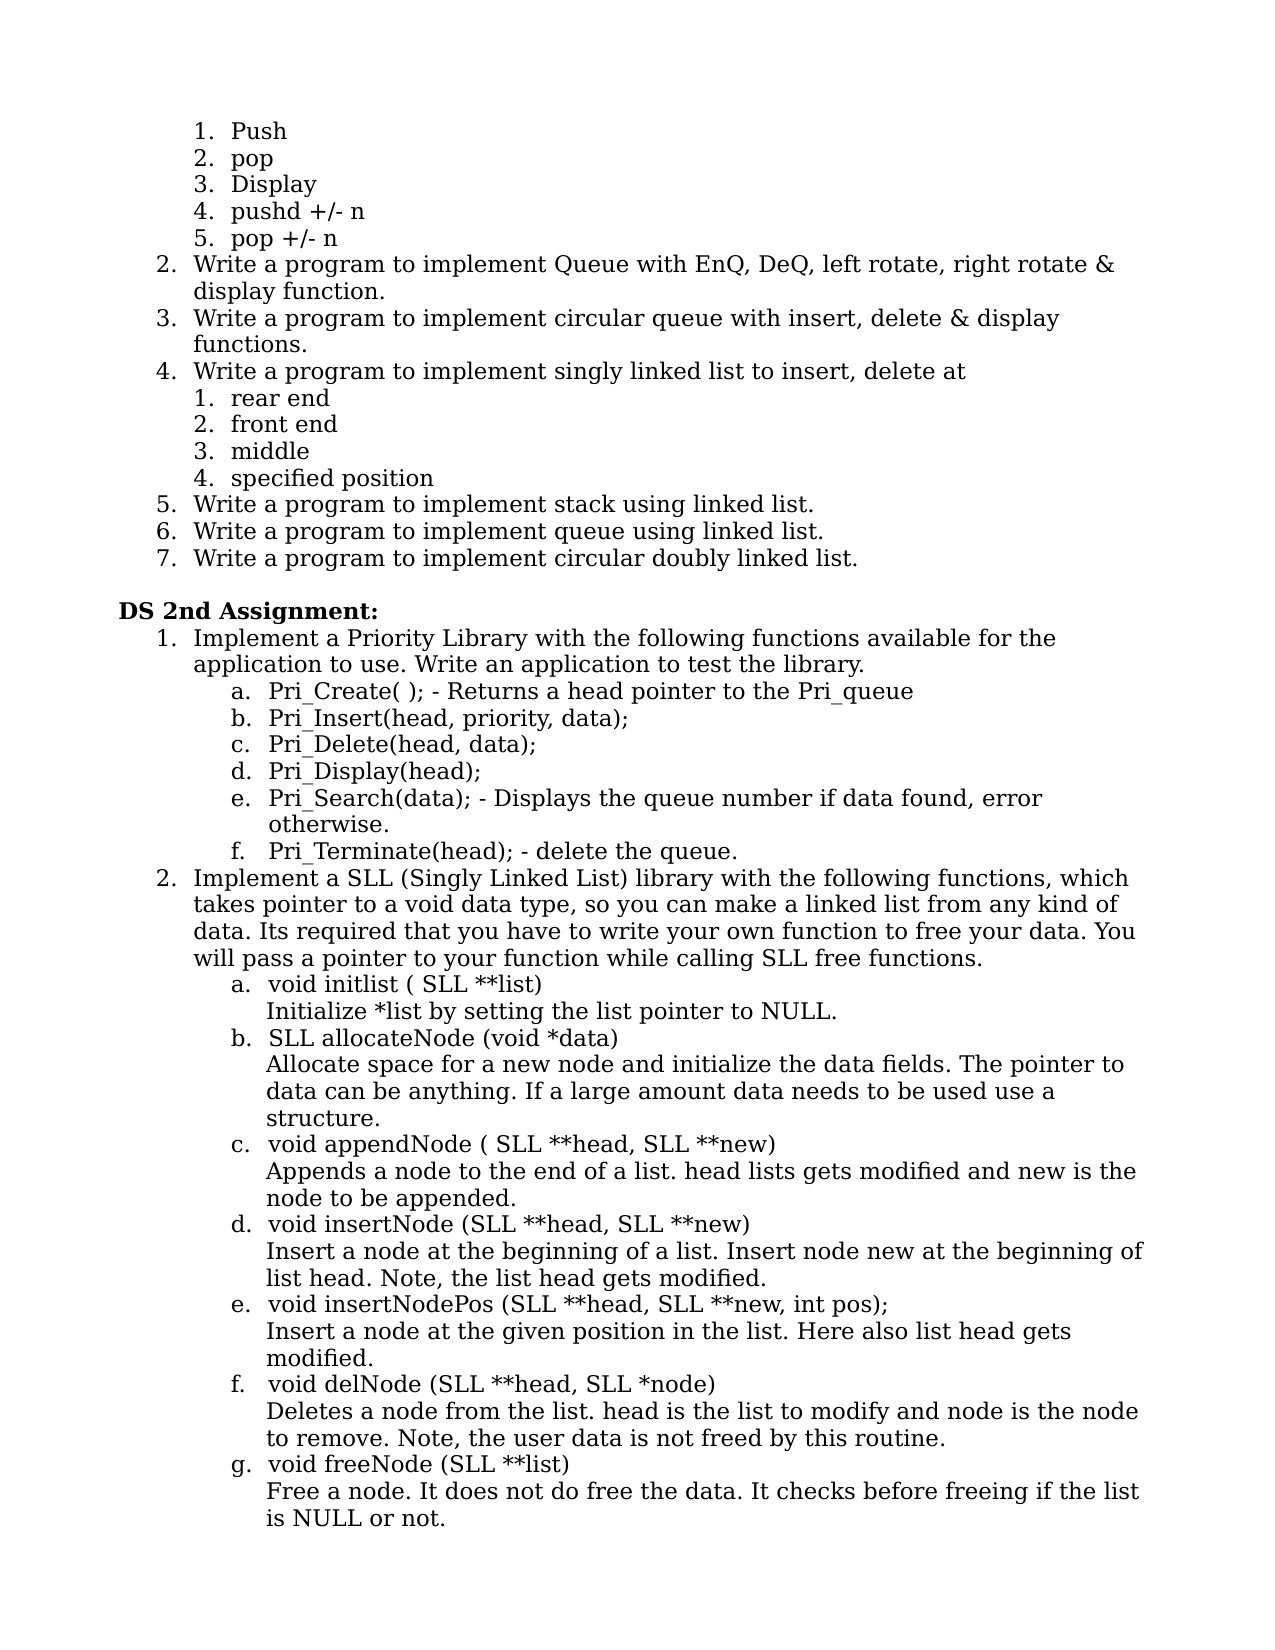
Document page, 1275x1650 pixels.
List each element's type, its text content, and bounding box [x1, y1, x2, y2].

list Implement a SLL (Singly Linked List) library with the following functions, which takes pointer to a void data type, so you can make a linked list from any kind of data. Its required that you have to write your own function to free your data. You will pass a pointer to your function while calling SLL free functions. [156, 865, 1157, 972]
list Write a program to implement queue using linked list. [156, 518, 1157, 545]
list Pri_Search(data); - Displays the queue number if data found, error otherwise. [231, 785, 1157, 838]
list front end [193, 411, 1157, 438]
text Initialize *list by setting the list pointer to NULL. [118, 998, 1157, 1025]
list Pri_Terminate(head); - delete the queue. [231, 838, 1157, 865]
list void insertNodePos (SLL **head, SLL **new, int pos); [231, 1292, 1157, 1318]
text Deletes a node from the list. head is the list to modify and node is the node to remove. Note, the user data is not freed by this routine. [118, 1398, 1157, 1452]
list SLL allocateNode (void *data) [231, 1025, 1157, 1052]
list void freeNode (SLL **list) [231, 1452, 1157, 1478]
list middle [193, 438, 1157, 465]
list void initlist ( SLL **list) [231, 972, 1157, 998]
list specified position [193, 465, 1157, 491]
list void appendNode ( SLL **head, SLL **new) [231, 1132, 1157, 1158]
list Implement a Priority Library with the following functions available for the application to use. Write an application to test the library. [156, 625, 1157, 678]
list pop [193, 145, 1157, 171]
list Pri_Delete(head, data); [231, 732, 1157, 758]
list Pri_Display(head); [231, 758, 1157, 785]
list Write a program to implement Queue with EnQ, DeQ, left rotate, right rotate & display function. [156, 251, 1157, 305]
text DS 2nd Assignment: [118, 598, 1157, 625]
text Insert a node at the given position in the list. Here also list head gets modified. [118, 1318, 1157, 1372]
text Free a node. It does not do free the data. It checks before freeing if the list is NULL or not. [118, 1478, 1157, 1532]
list Pri_Create( ); - Returns a head pointer to the Pri_queue [231, 678, 1157, 705]
list Write a program to implement stack using linked list. [156, 491, 1157, 518]
list void delNode (SLL **head, SLL *node) [231, 1372, 1157, 1398]
list Write a program to implement circular doubly linked list. [156, 545, 1157, 571]
text Allocate space for a new node and initialize the data fields. The pointer to data can be anything. If a large amount data needs to be used use a structure. [118, 1052, 1157, 1132]
list Pri_Insert(head, priority, data); [231, 705, 1157, 732]
list void insertNode (SLL **head, SLL **new) [231, 1212, 1157, 1238]
list Write a program to implement circular queue with insert, delete & display functions. [156, 305, 1157, 358]
list Write a program to implement singly linked list to insert, delete at [156, 358, 1157, 385]
list rear end [193, 385, 1157, 411]
list Display [193, 171, 1157, 198]
text Appends a node to the end of a list. head lists gets modified and new is the node to be appended. [118, 1158, 1157, 1212]
list Push [193, 118, 1157, 145]
list pushd +/- n [193, 198, 1157, 225]
list pop +/- n [193, 225, 1157, 251]
text Insert a node at the beginning of a list. Insert node new at the beginning of list head. Note, the list head gets modified. [118, 1238, 1157, 1292]
